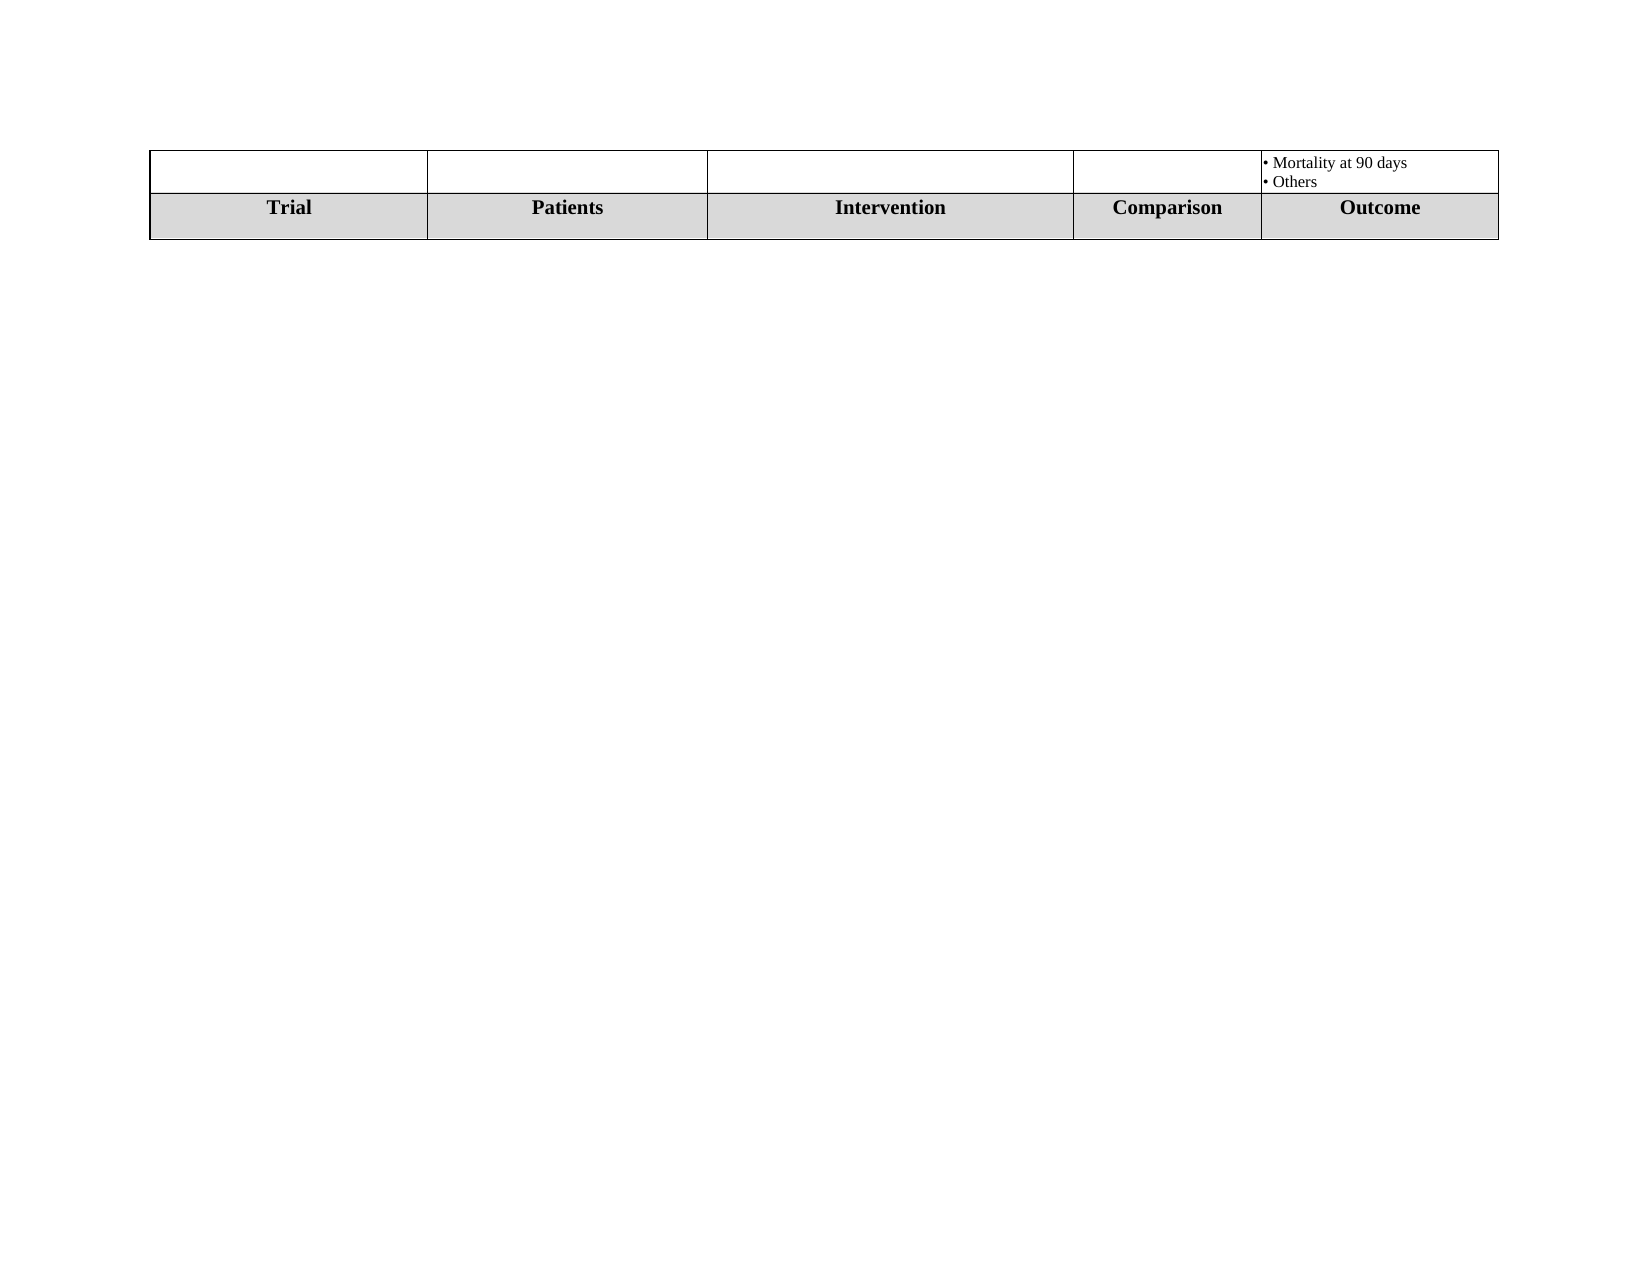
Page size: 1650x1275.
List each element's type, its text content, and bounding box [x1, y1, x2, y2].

table_cell • Mortality at 90 days • Others [1262, 151, 1498, 192]
table_cell [428, 151, 707, 192]
table_cell Patients [428, 194, 707, 238]
table_cell Intervention [708, 194, 1073, 238]
table_cell [708, 151, 1073, 192]
table_cell Outcome [1262, 194, 1498, 238]
table_cell [1074, 151, 1261, 192]
table_cell Trial [151, 194, 427, 238]
table_cell [151, 151, 427, 192]
table_cell Comparison [1074, 194, 1261, 238]
